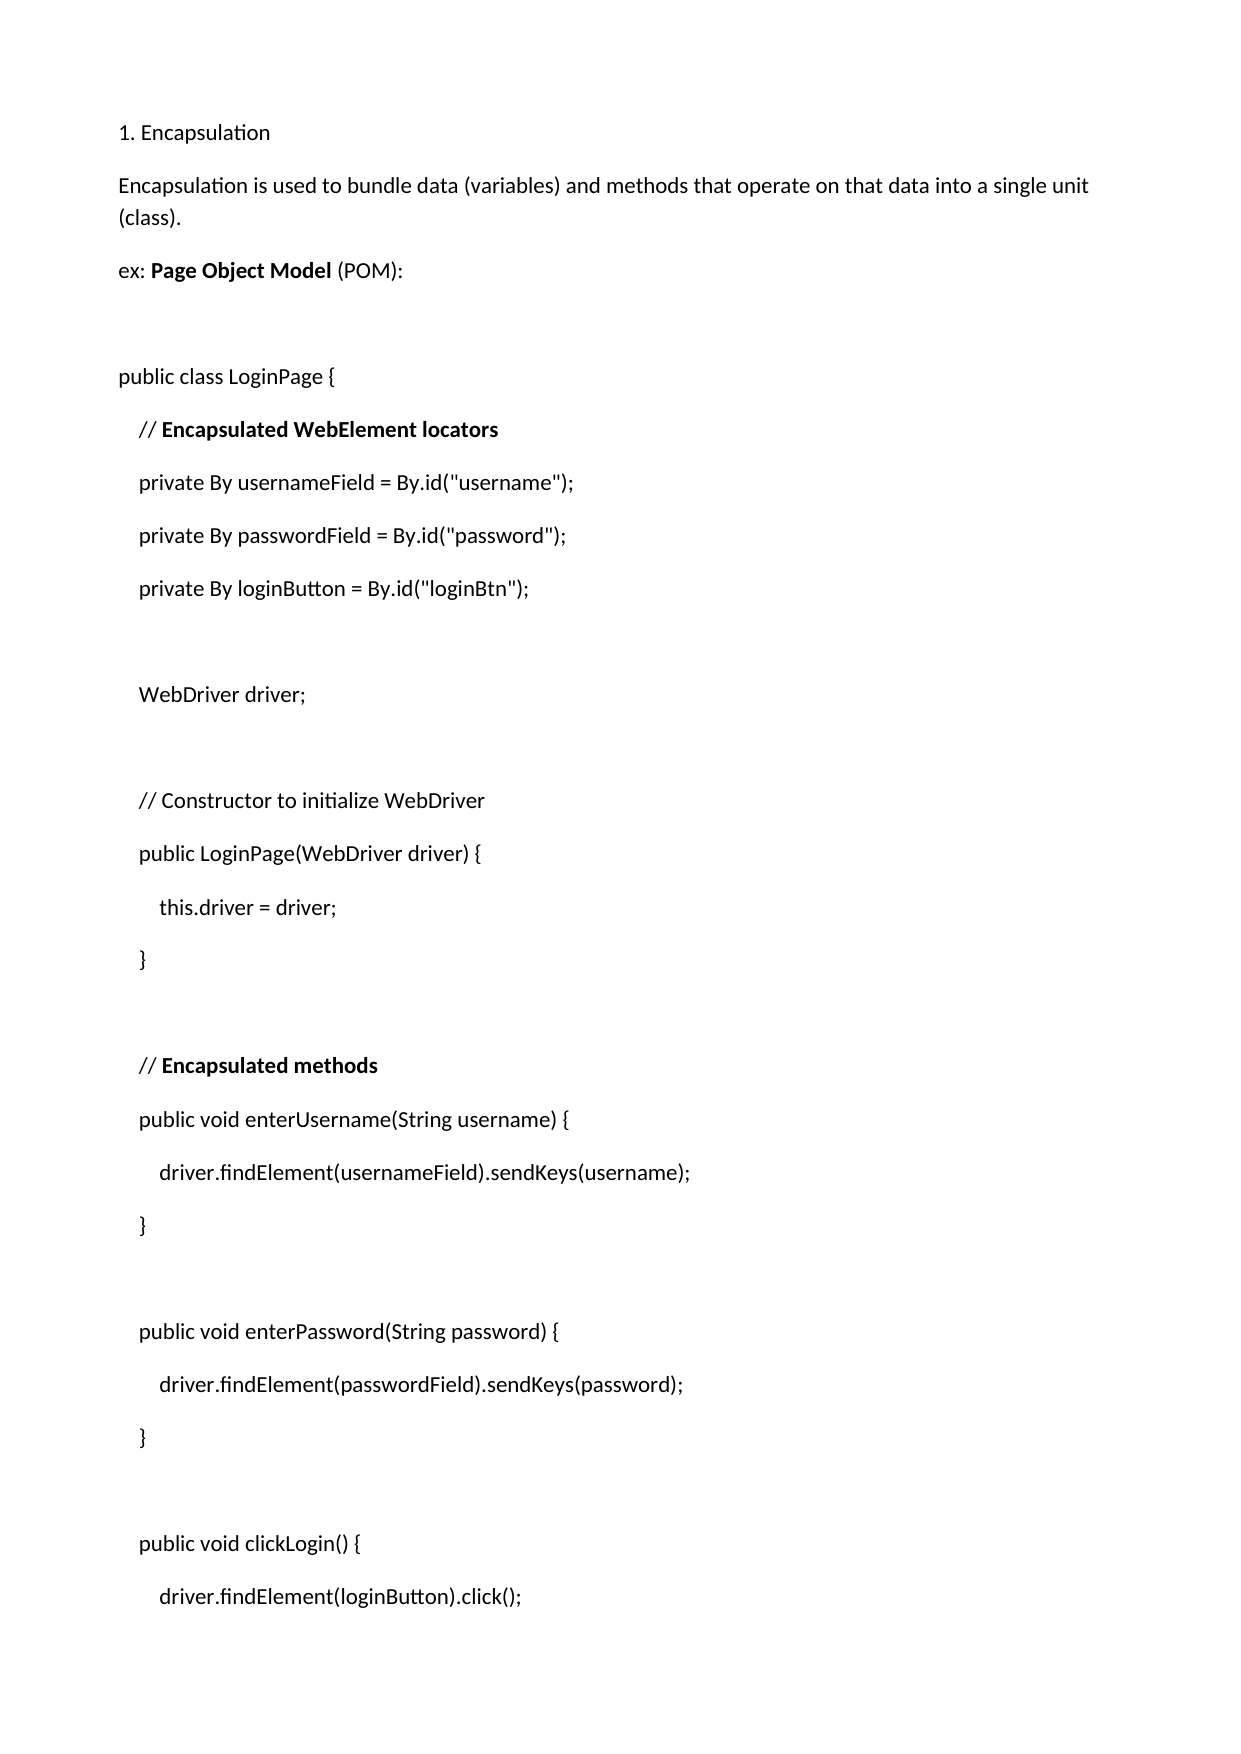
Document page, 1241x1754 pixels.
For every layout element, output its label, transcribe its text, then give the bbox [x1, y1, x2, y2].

text private By passwordField = By.id("password"); [118, 521, 1122, 549]
text public void enterPassword(String password) { [118, 1317, 1122, 1345]
text // Constructor to initialize WebDriver [118, 787, 1122, 814]
text driver.findElement(loginButton).click(); [118, 1582, 1122, 1610]
text public class LoginPage { [118, 362, 1122, 390]
text // Encapsulated WebElement locators [118, 415, 1122, 443]
text } [118, 1211, 1122, 1239]
text // Encapsulated methods [118, 1052, 1122, 1080]
text this.driver = driver; [118, 893, 1122, 921]
text WebDriver driver; [118, 681, 1122, 708]
text Encapsulation is used to bundle data (variables) and methods that operate on that data into a single unit (class). [118, 171, 1122, 231]
text } [118, 946, 1122, 974]
text private By usernameField = By.id("username"); [118, 468, 1122, 496]
text public LoginPage(WebDriver driver) { [118, 839, 1122, 868]
text public void enterUsername(String username) { [118, 1105, 1122, 1133]
text driver.findElement(passwordField).sendKeys(password); [118, 1370, 1122, 1398]
text 1. Encapsulation [118, 118, 1122, 146]
text public void clickLogin() { [118, 1529, 1122, 1557]
text ex: Page Object Model (POM): [118, 256, 1122, 284]
text driver.findElement(usernameField).sendKeys(username); [118, 1158, 1122, 1186]
text private By loginButton = By.id("loginBtn"); [118, 574, 1122, 602]
text } [118, 1423, 1122, 1451]
